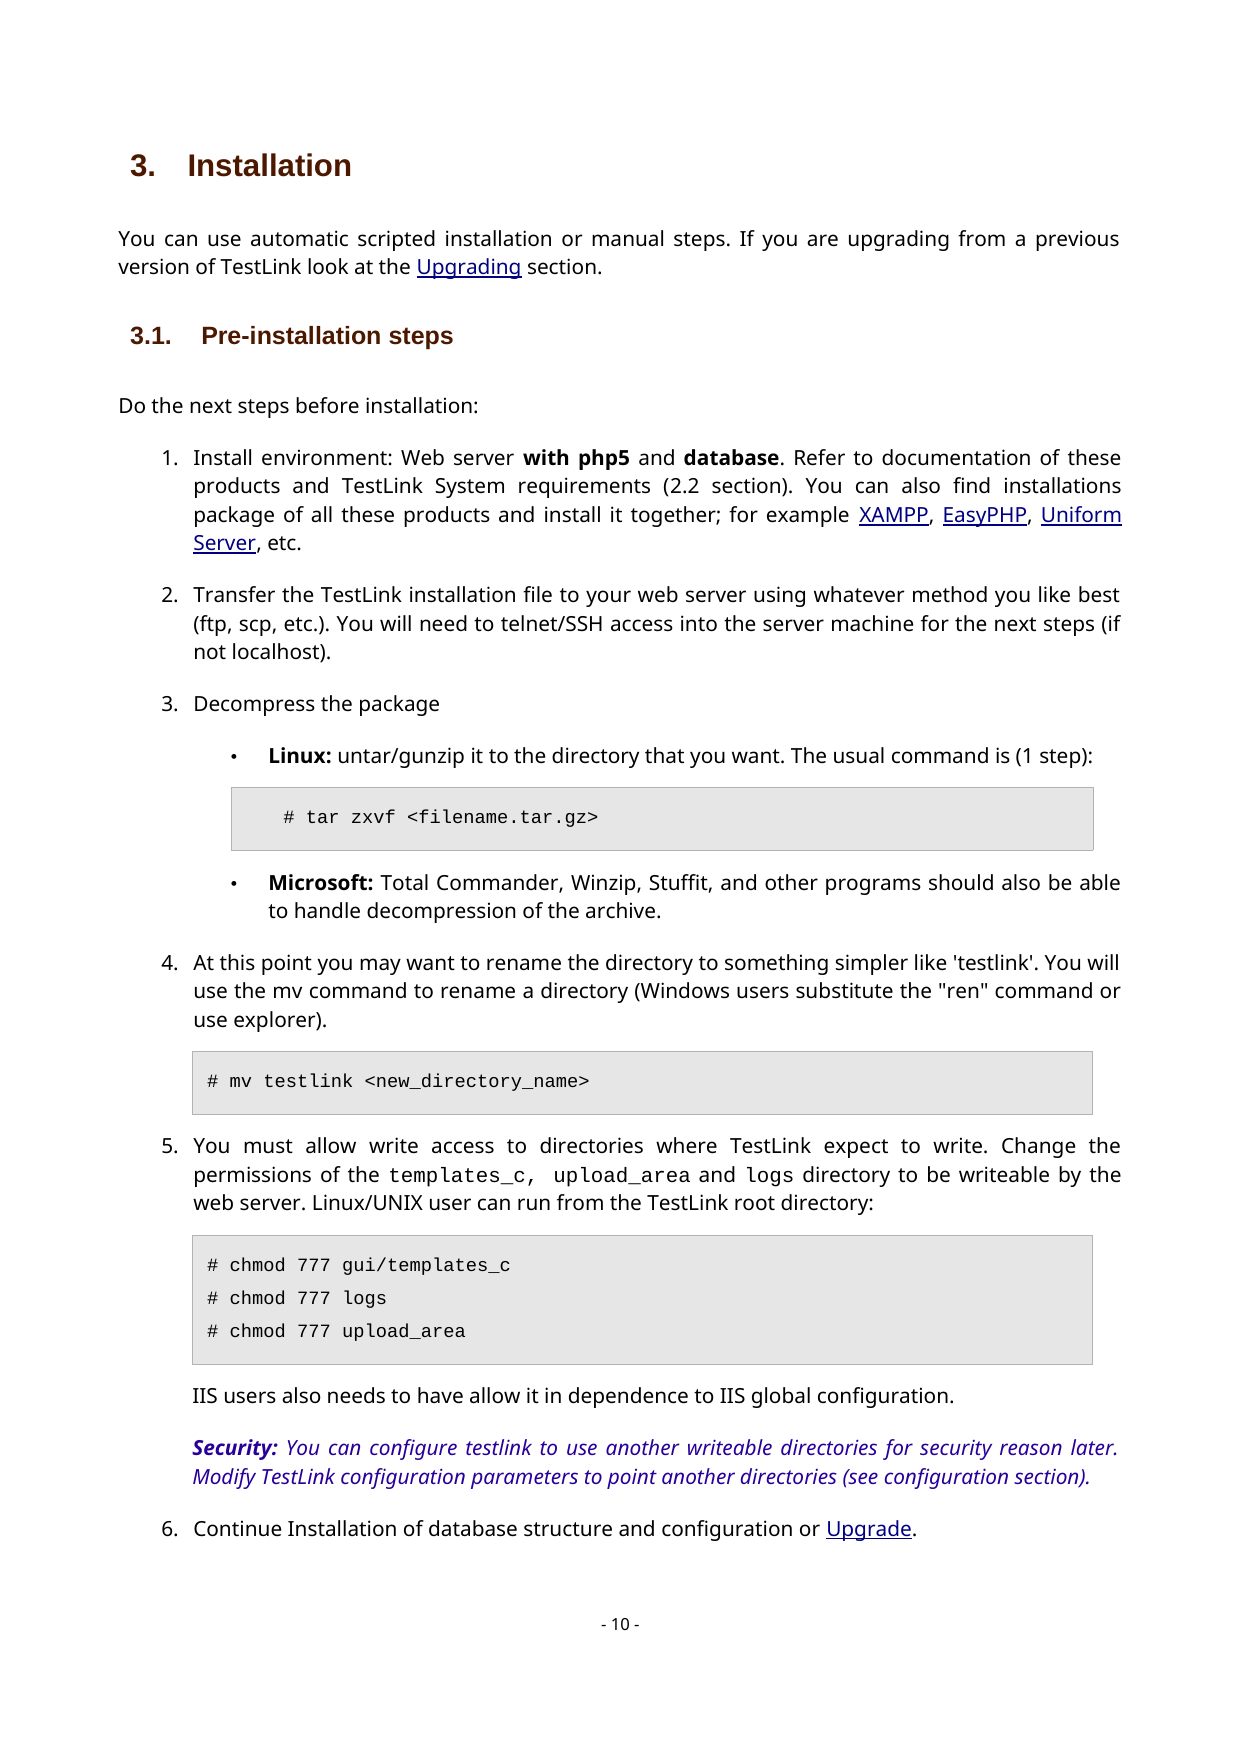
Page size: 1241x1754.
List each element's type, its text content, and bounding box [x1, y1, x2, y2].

list # tar zxvf <filename.tar.gz> [232, 788, 1093, 850]
list Microsoft: Total Commander, Winzip, Stuffit, and other programs should also be able to handle decompression of the archive. [231, 868, 1122, 924]
text # chmod 777 upload_area [193, 1301, 1092, 1364]
list Transfer the TestLink installation file to your web server using whatever method you like best (ftp, scp, etc.). You will need to telnet/SSH access into the server machine for the next steps (if not localhost). [156, 580, 1122, 666]
list You must allow write access to directories where TestLink expect to write. Change the permissions of the templates_c, upload_area and logs directory to be writeable by the web server. Linux/UNIX user can run from the TestLink root directory: [156, 1132, 1122, 1217]
list Linux: untar/gunzip it to the directory that you want. The usual command is (1 step): [231, 741, 1122, 769]
text # mv testlink <new_directory_name> [193, 1052, 1092, 1114]
text Do the next steps before installation: [118, 391, 1122, 419]
subtitle Pre-installation steps [130, 322, 1110, 350]
list Continue Installation of database structure and configuration or Upgrade. [156, 1514, 1122, 1542]
text # chmod 777 logs [193, 1268, 1092, 1301]
list At this point you may want to rename the directory to something simpler like 'testlink'. You will use the mv command to rename a directory (Windows users substitute the "ren" command or use explorer). [156, 948, 1122, 1033]
list Install environment: Web server with php5 and database. Refer to documentation of these products and TestLink System requirements (2.2 section). You can also find installations package of all these products and install it together; for example XAMPP, EasyPHP, Uniform Server, etc. [156, 443, 1122, 557]
text # chmod 777 gui/templates_c [193, 1236, 1092, 1268]
text IIS users also needs to have allow it in dependence to IIS global configuration. [118, 1381, 1122, 1410]
text You can use automatic scripted installation or manual steps. If you are upgrading from a previous version of TestLink look at the Upgrading section. [118, 224, 1122, 281]
subtitle Installation [130, 148, 1110, 182]
text Security: You can configure testlink to use another writeable directories for security reason later. Modify TestLink configuration parameters to point another directories (see configuration section). [192, 1433, 1122, 1490]
list Decompress the package [156, 689, 1122, 718]
